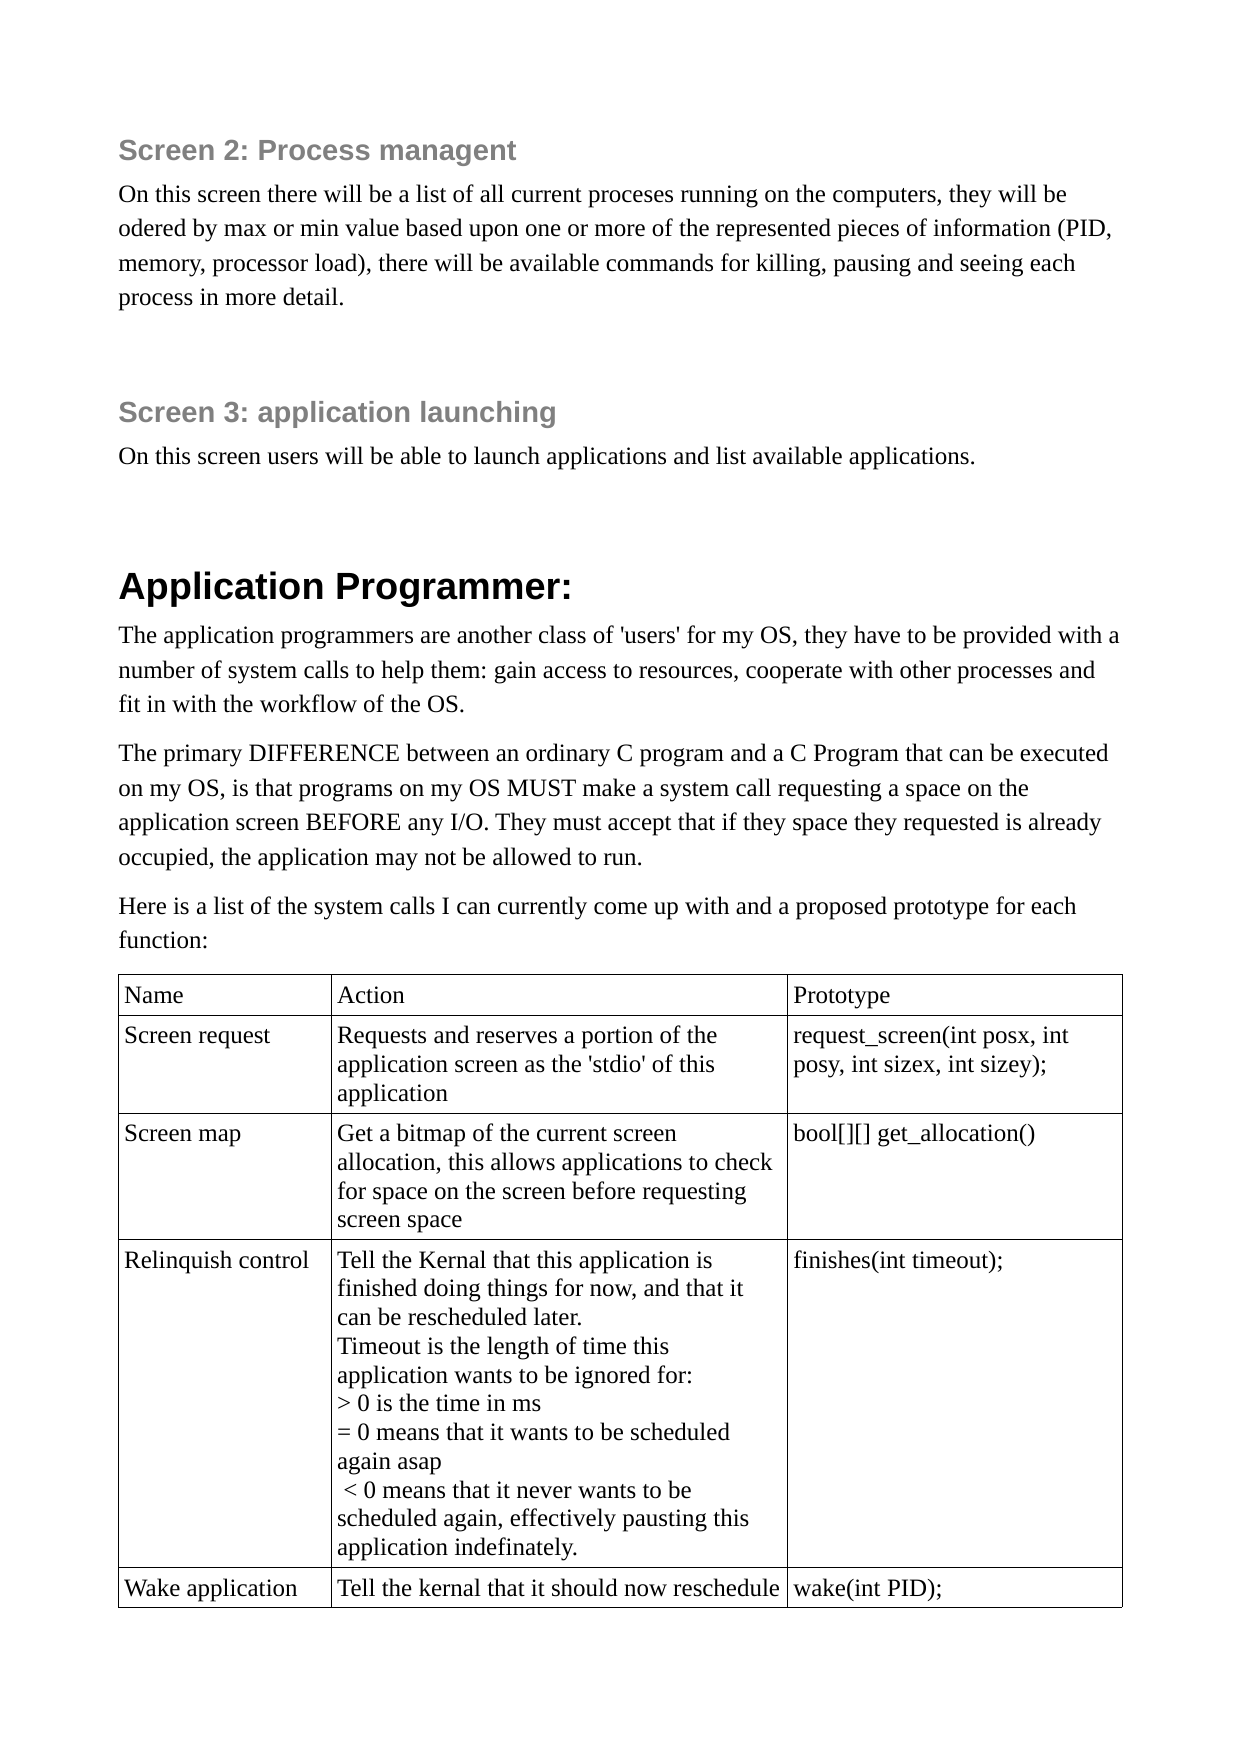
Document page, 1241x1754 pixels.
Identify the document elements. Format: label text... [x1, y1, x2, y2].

table_header Name [119, 975, 331, 1014]
table_cell wake(int PID); [788, 1568, 1122, 1607]
table_header Action [332, 975, 787, 1014]
text The primary DIFFERENCE between an ordinary C program and a C Program that can be executed on my OS, is that programs on my OS MUST make a system call requesting a space on the application screen BEFORE any I/O. They must accept that if they space they requested is already occupied, the application may not be allowed to run. [118, 738, 1122, 870]
subtitle Screen 2: Process managent [118, 133, 1122, 166]
table_cell finishes(int timeout); [788, 1240, 1122, 1567]
table_cell Get a bitmap of the current screen allocation, this allows applications to check for space on the screen before requesting screen space [332, 1114, 787, 1239]
table_header Prototype [788, 975, 1122, 1014]
table_cell Tell the kernal that it should now reschedule [332, 1568, 787, 1607]
table_cell Screen map [119, 1114, 331, 1239]
table_cell Relinquish control [119, 1240, 331, 1567]
subtitle Application Programmer: [118, 564, 1122, 608]
text The application programmers are another class of 'users' for my OS, they have to be provided with a number of system calls to help them: gain access to resources, cooperate with other processes and fit in with the workflow of the OS. [118, 620, 1122, 718]
table_cell Wake application [119, 1568, 331, 1607]
table_cell Requests and reserves a portion of the application screen as the 'stdio' of this application [332, 1016, 787, 1112]
table_cell bool[][] get_allocation() [788, 1114, 1122, 1239]
subtitle Screen 3: application launching [118, 395, 1122, 428]
table_cell Screen request [119, 1016, 331, 1112]
text On this screen there will be a list of all current proceses running on the computers, they will be odered by max or min value based upon one or more of the represented pieces of information (PID, memory, processor load), there will be available commands for killing, pausing and seeing each process in more detail. [118, 179, 1122, 311]
table_cell Tell the Kernal that this application is finished doing things for now, and that it can be rescheduled later. Timeout is the length of time this application wants to be ignored for: > 0 is the time in ms = 0 means that it wants to be scheduled again asap < 0 means that it never wants to be scheduled again, effectively pausting this application indefinately. [332, 1240, 787, 1567]
text Here is a list of the system calls I can currently come up with and a proposed prototype for each function: [118, 891, 1122, 954]
table_cell request_screen(int posx, int posy, int sizex, int sizey); [788, 1016, 1122, 1112]
text On this screen users will be able to launch applications and list available applications. [118, 441, 1122, 470]
